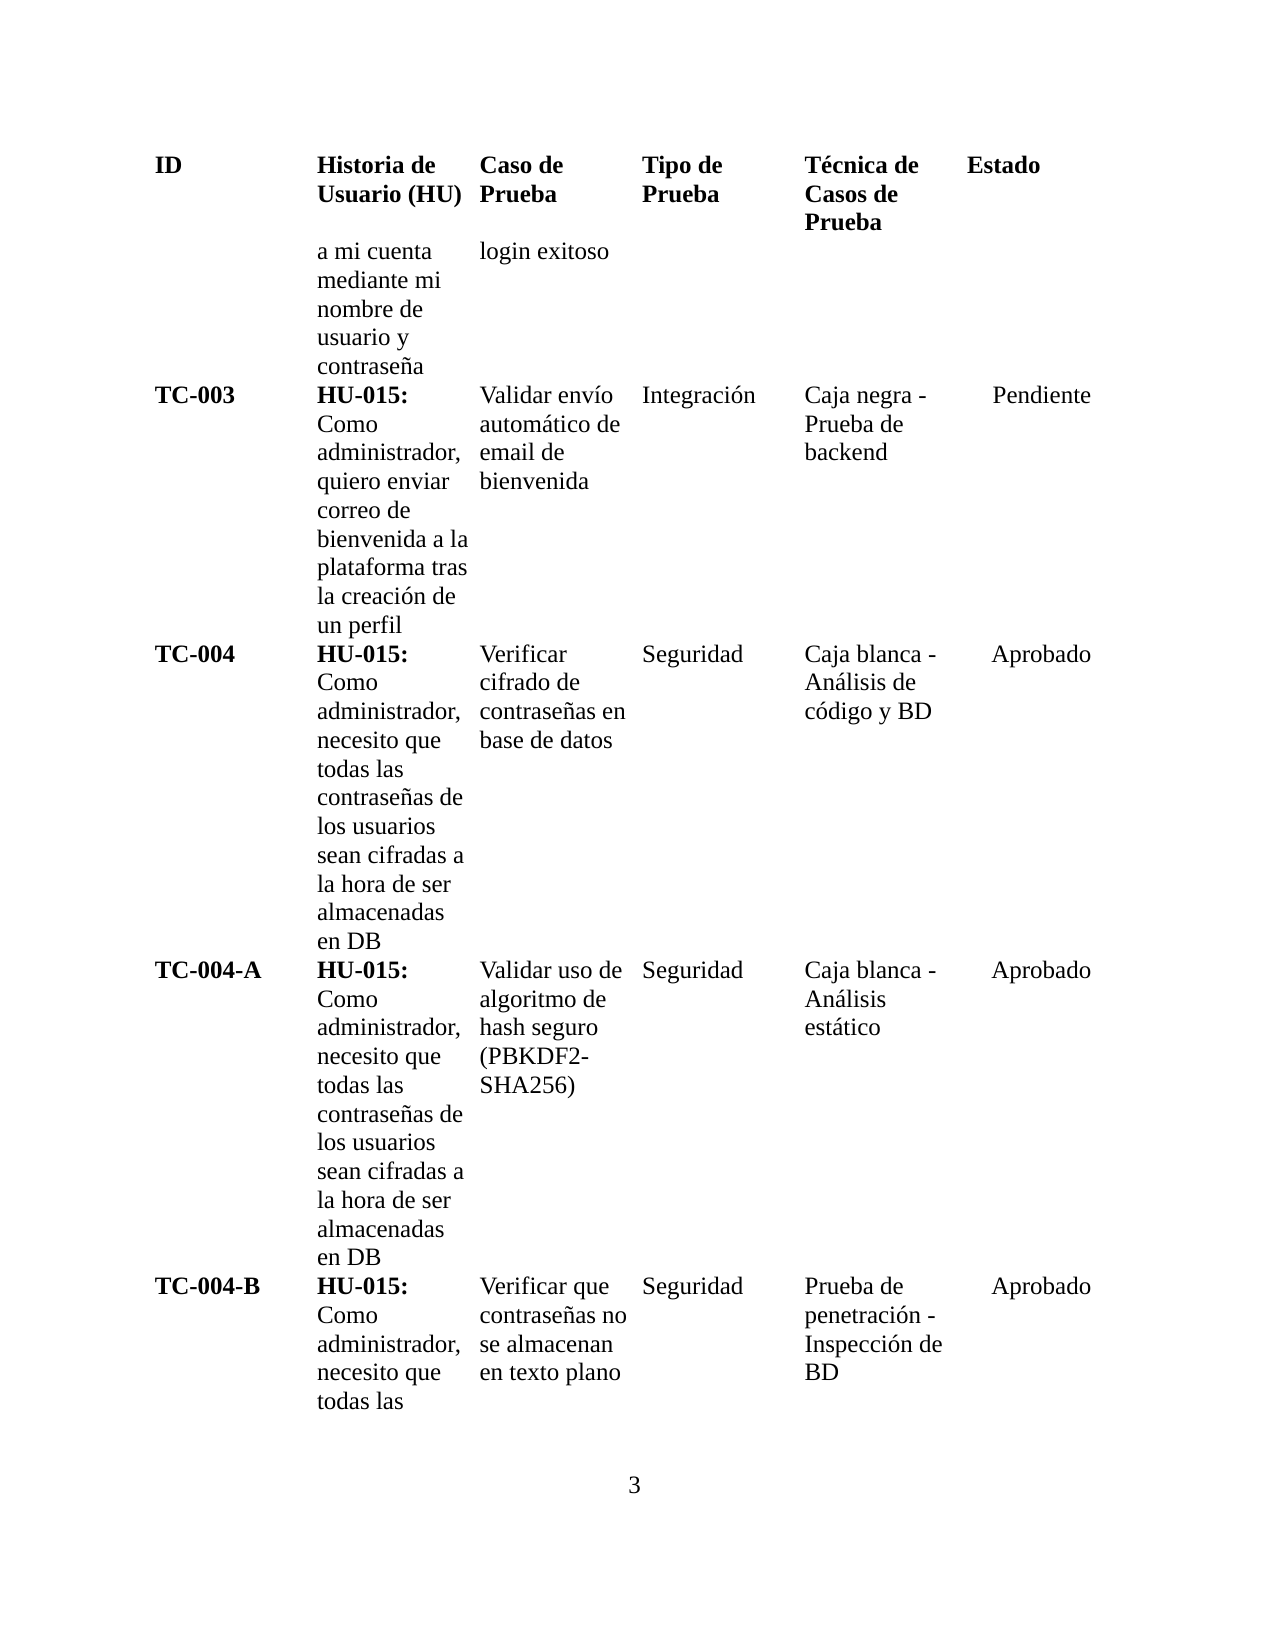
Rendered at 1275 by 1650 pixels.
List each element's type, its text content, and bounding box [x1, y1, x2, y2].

table_cell HU-015: Como administrador, necesito que todas las contraseñas de los usuarios sean cifradas a la hora de ser almacenadas en DB [313, 955, 475, 1271]
table_cell Caja blanca - Análisis de código y BD [800, 639, 962, 955]
table_header Tipo de Prueba [638, 150, 800, 236]
table_cell ✅ Aprobado [963, 1271, 1125, 1415]
table_cell 🔄 Pendiente [963, 380, 1125, 639]
table_cell HU-015: Como administrador, necesito que todas las [313, 1271, 475, 1415]
table_cell Prueba de penetración - Inspección de BD [800, 1271, 962, 1415]
table_cell Validar envío automático de email de bienvenida [475, 380, 637, 639]
table_cell TC-004-A [150, 955, 312, 1271]
table_cell Caja negra - Prueba de backend [800, 380, 962, 639]
table_cell TC-003 [150, 380, 312, 639]
table_cell Caja blanca - Análisis estático [800, 955, 962, 1271]
table_header Técnica de Casos de Prueba [800, 150, 962, 236]
table_cell login exitoso [475, 236, 637, 380]
table_cell Integración [638, 380, 800, 639]
table_cell Seguridad [638, 1271, 800, 1415]
table_cell [150, 236, 312, 380]
table_cell a mi cuenta mediante mi nombre de usuario y contraseña [313, 236, 475, 380]
table_cell TC-004-B [150, 1271, 312, 1415]
table_cell ✅ Aprobado [963, 955, 1125, 1271]
table_header Caso de Prueba [475, 150, 637, 236]
table_header Estado [963, 150, 1125, 236]
table_cell [638, 236, 800, 380]
table_header ID [150, 150, 312, 236]
table_cell ✅ Aprobado [963, 639, 1125, 955]
table_cell [800, 236, 962, 380]
table_cell [963, 236, 1125, 380]
table_cell HU-015: Como administrador, quiero enviar correo de bienvenida a la plataforma tras la creación de un perfil [313, 380, 475, 639]
table_cell Verificar cifrado de contraseñas en base de datos [475, 639, 637, 955]
table_cell Seguridad [638, 955, 800, 1271]
table_cell HU-015: Como administrador, necesito que todas las contraseñas de los usuarios sean cifradas a la hora de ser almacenadas en DB [313, 639, 475, 955]
table_cell TC-004 [150, 639, 312, 955]
table_header Historia de Usuario (HU) [313, 150, 475, 236]
table_cell Verificar que contraseñas no se almacenan en texto plano [475, 1271, 637, 1415]
table_cell Validar uso de algoritmo de hash seguro (PBKDF2-SHA256) [475, 955, 637, 1271]
table_cell Seguridad [638, 639, 800, 955]
